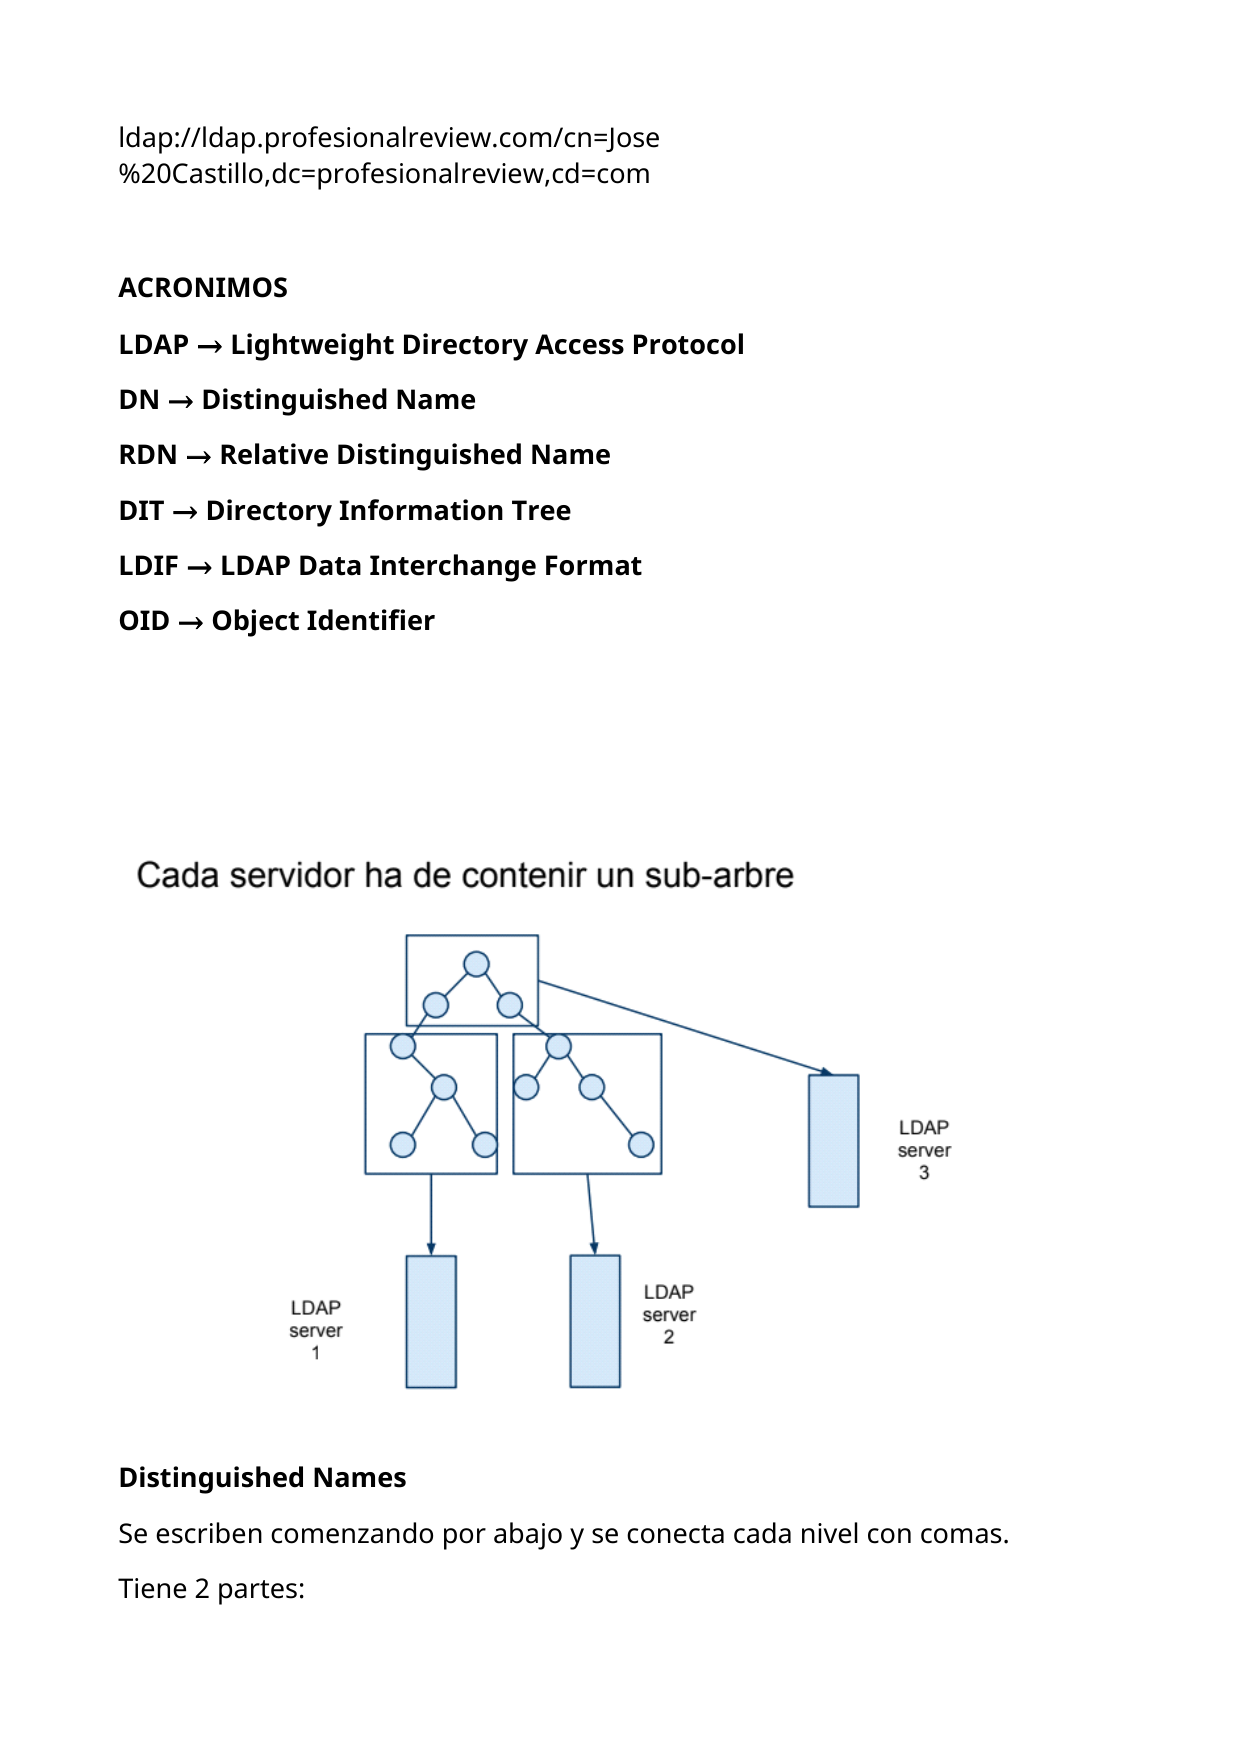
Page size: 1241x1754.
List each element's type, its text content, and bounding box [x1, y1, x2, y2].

text DIT → Directory Information Tree [118, 491, 1122, 528]
text OID → Object Identifier [118, 602, 1122, 638]
text DN → Distinguished Name [118, 380, 1122, 417]
text Se escriben comenzando por abajo y se conecta cada nivel con comas. [118, 1514, 1122, 1551]
text Tiene 2 partes: [118, 1569, 1122, 1606]
text ldap://ldap.profesionalreview.com/cn=Jose%20Castillo,dc=profesionalreview,cd=com [118, 118, 1122, 192]
text RDN → Relative Distinguished Name [118, 436, 1122, 473]
text ACRONIMOS [118, 268, 1122, 305]
text Distinguished Names [118, 1441, 1122, 1496]
text LDIF → LDAP Data Interchange Format [118, 546, 1122, 583]
text LDAP → Lightweight Directory Access Protocol [118, 325, 1122, 362]
